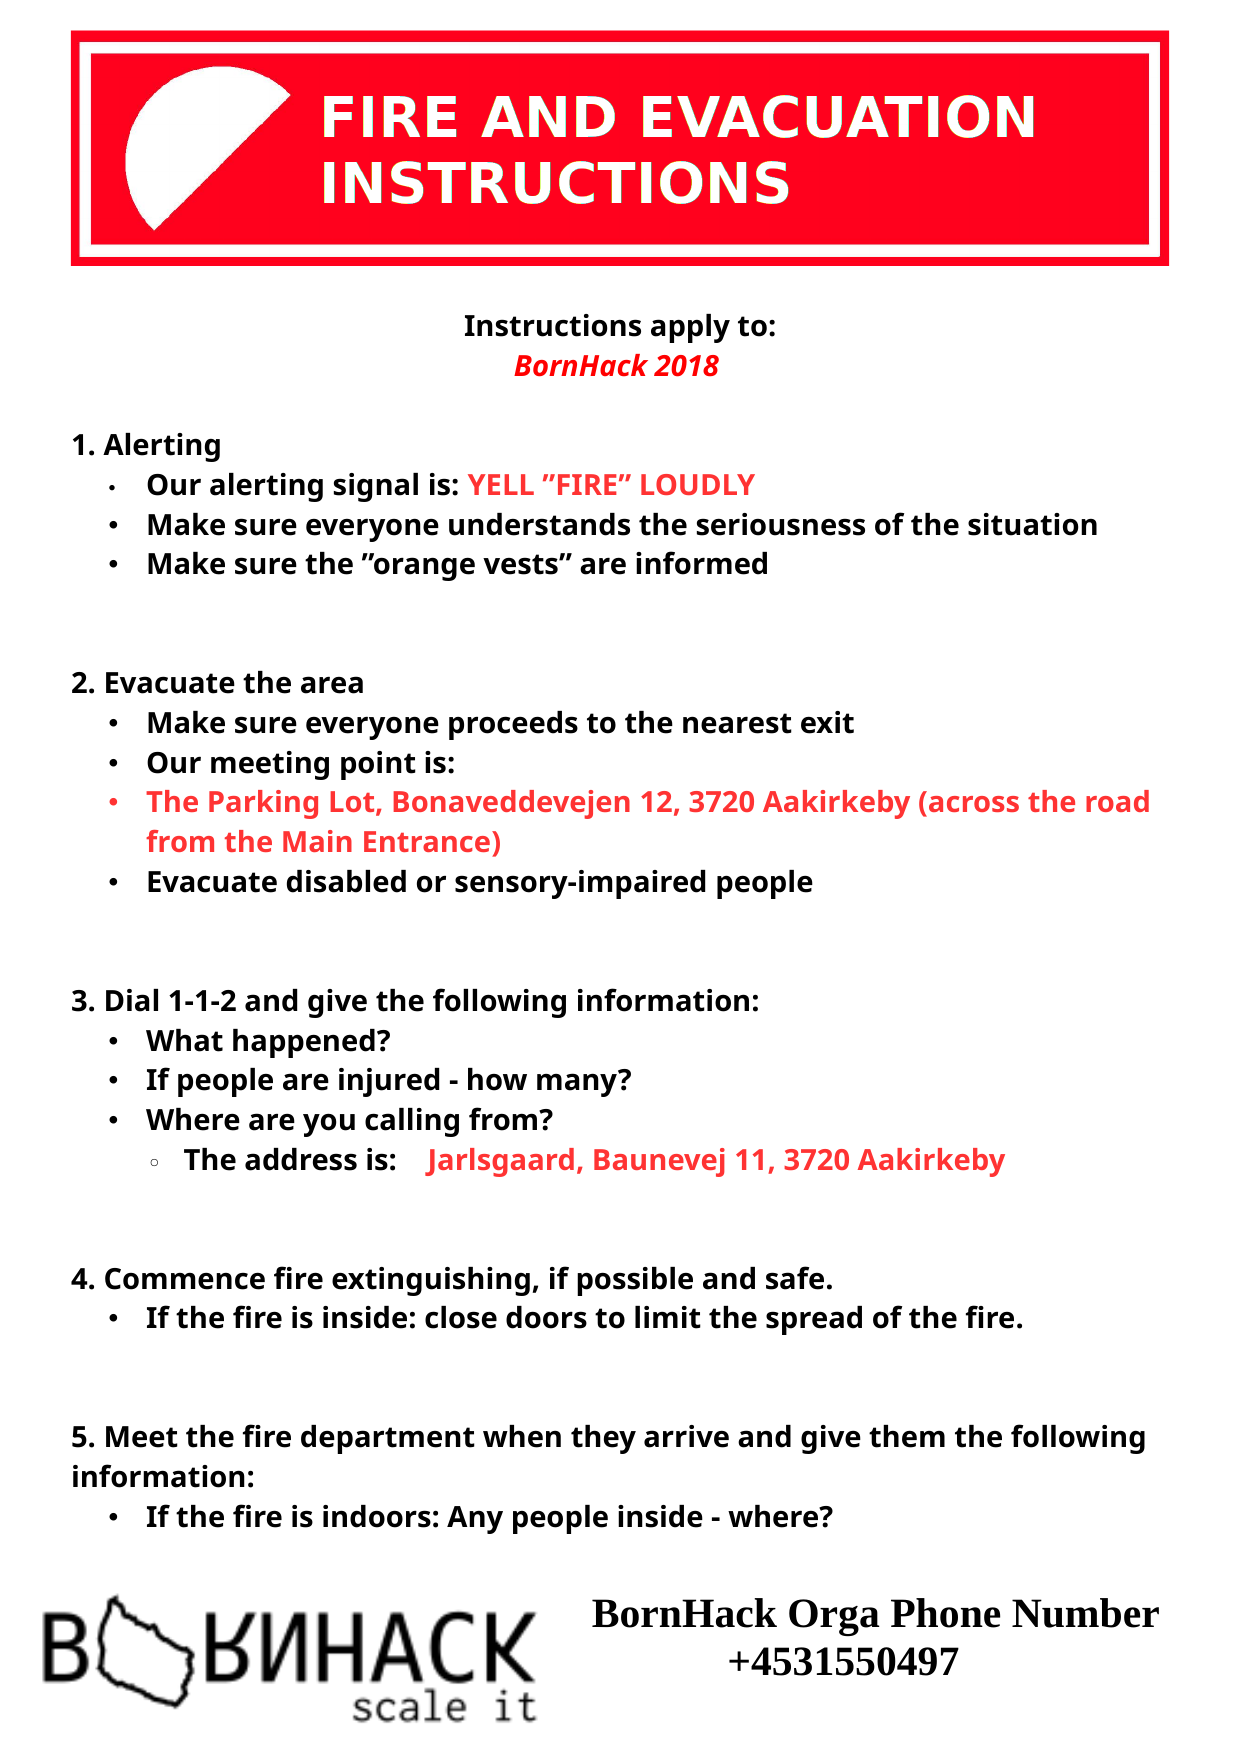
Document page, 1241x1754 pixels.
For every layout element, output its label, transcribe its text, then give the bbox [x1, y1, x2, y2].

picture [18, 1592, 561, 1737]
text 1. Alerting [71, 424, 1169, 464]
list Our meeting point is: [108, 742, 1169, 782]
list Evacuate disabled or sensory-impaired people [108, 861, 1169, 901]
text Instructions apply to: [71, 306, 1169, 345]
text 3. Dial 1-1-2 and give the following information: [71, 980, 1169, 1020]
list Make sure everyone understands the seriousness of the situation [108, 504, 1169, 544]
list Make sure everyone proceeds to the nearest exit [108, 702, 1169, 742]
text 4. Commence fire extinguishing, if possible and safe. [71, 1258, 1169, 1298]
picture [70, 30, 1170, 266]
text 2. Evacuate the area [71, 663, 1169, 702]
text BornHack 2018 [71, 345, 1169, 385]
list Make sure the ”orange vests” are informed [108, 544, 1169, 583]
list If the fire is inside: close doors to limit the spread of the fire. [108, 1298, 1169, 1337]
list If people are injured - how many? [108, 1059, 1169, 1099]
list If the fire is indoors: Any people inside - where? [108, 1496, 1169, 1536]
list Our alerting signal is: YELL ”FIRE” LOUDLY [108, 464, 1169, 504]
text 5. Meet the fire department when they arrive and give them the following information: [71, 1417, 1169, 1496]
list The Parking Lot, Bonaveddevejen 12, 3720 Aakirkeby (across the road from the Main Entrance) [108, 782, 1169, 861]
list Where are you calling from? [108, 1099, 1169, 1139]
list What happened? [108, 1020, 1169, 1059]
list The address is: Jarlsgaard, Baunevej 11, 3720 Aakirkeby [146, 1139, 1169, 1179]
